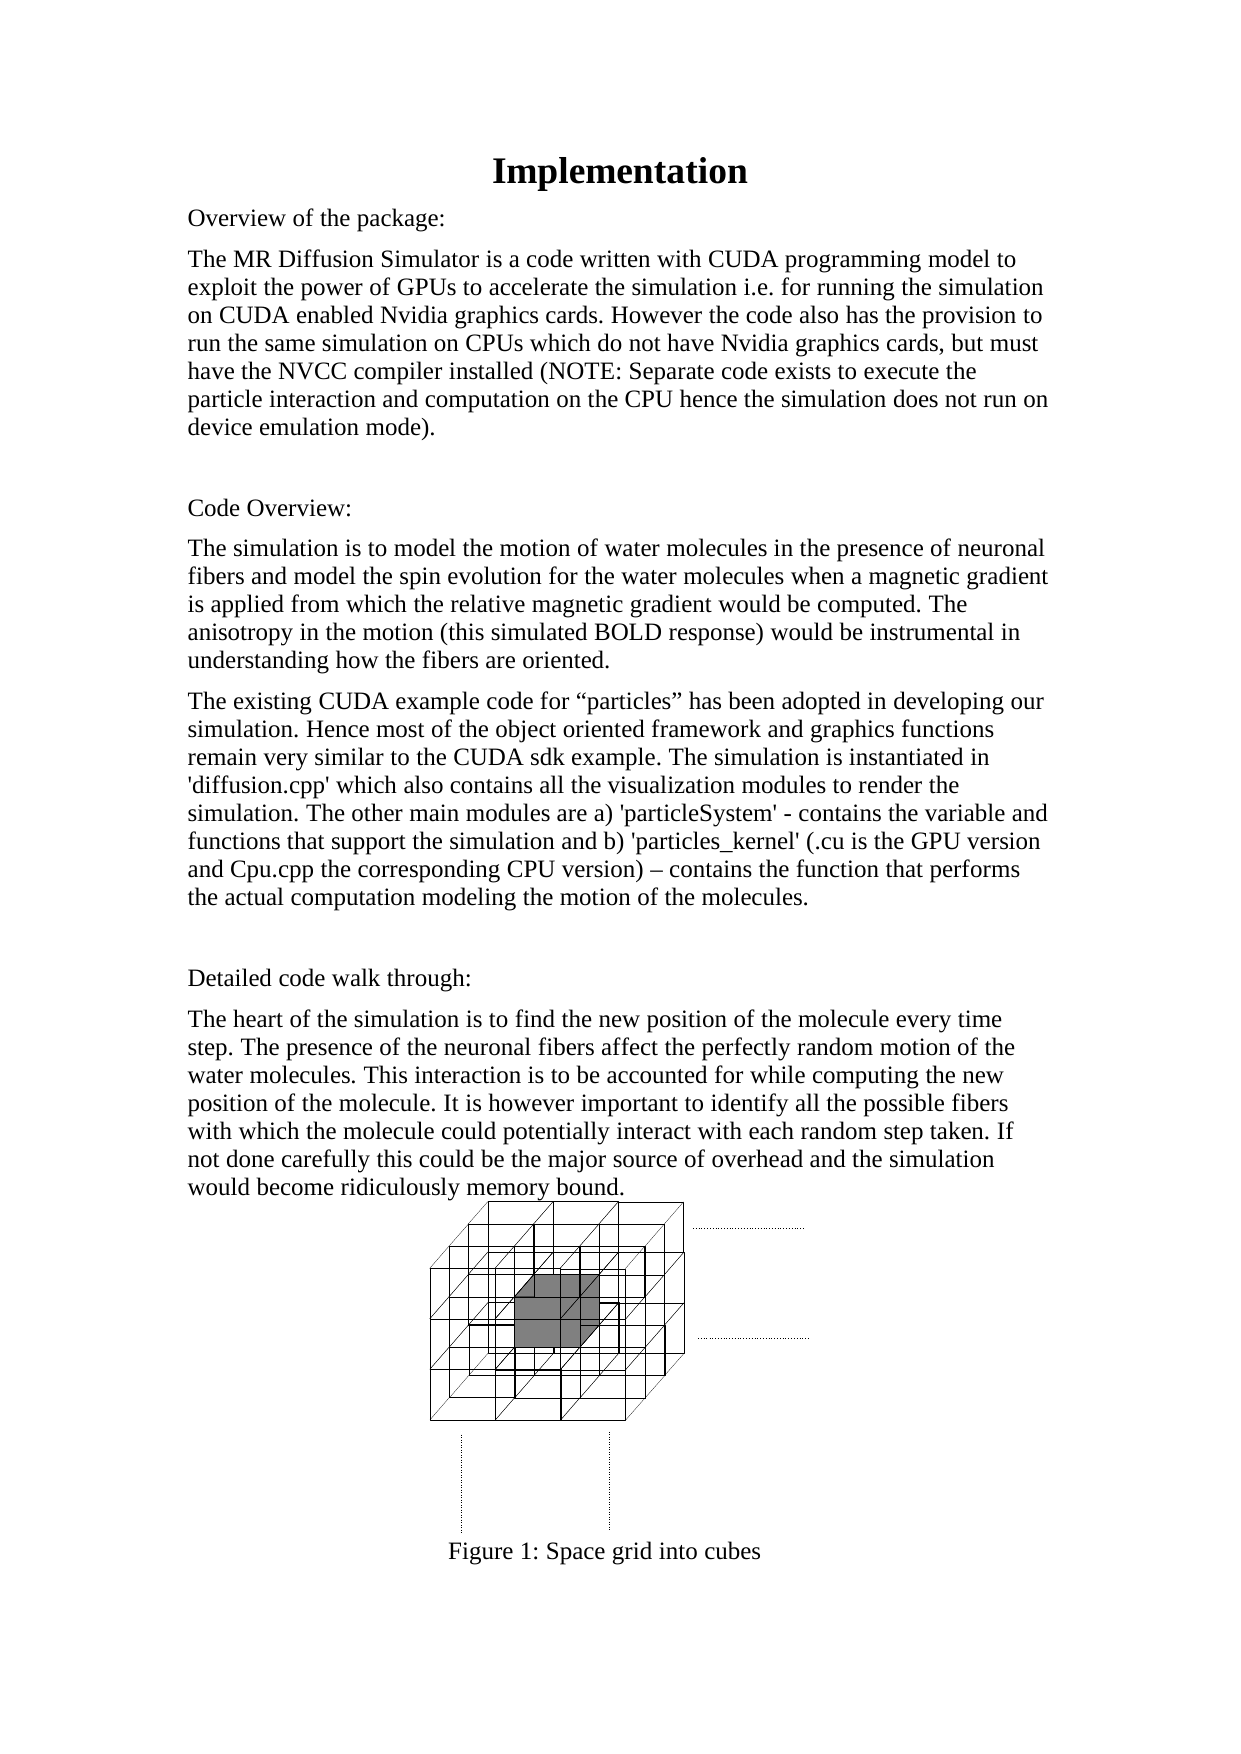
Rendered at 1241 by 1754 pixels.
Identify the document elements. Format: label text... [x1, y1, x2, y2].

text The heart of the simulation is to find the new position of the molecule every time step. The presence of the neuronal fibers affect the perfectly random motion of the water molecules. This interaction is to be accounted for while computing the new position of the molecule. It is however important to identify all the possible fibers with which the molecule could potentially interact with each random step taken. If not done carefully this could be the major source of overhead and the simulation would become ridiculously memory bound. [187, 1004, 1053, 1201]
text Figure 1: Space grid into cubes [187, 1537, 1053, 1565]
text Detailed code walk through: [187, 964, 1053, 992]
text The simulation is to model the motion of water molecules in the presence of neuronal fibers and model the spin evolution for the water molecules when a magnetic gradient is applied from which the relative magnetic gradient would be computed. The anisotropy in the motion (this simulated BOLD response) would be instrumental in understanding how the fibers are oriented. [187, 534, 1053, 674]
text The existing CUDA example code for “particles” has been adopted in developing our simulation. Hence most of the object oriented framework and graphics functions remain very similar to the CUDA sdk example. The simulation is instantiated in 'diffusion.cpp' which also contains all the visualization modules to render the simulation. The other main modules are a) 'particleSystem' - contains the variable and functions that support the simulation and b) 'particles_kernel' (.cu is the GPU version and Cpu.cpp the corresponding CPU version) – contains the function that performs the actual computation modeling the motion of the molecules. [187, 687, 1053, 911]
title Implementation [187, 150, 1053, 191]
text Code Overview: [187, 494, 1053, 522]
text The MR Diffusion Simulator is a code written with CUDA programming model to exploit the power of GPUs to accelerate the simulation i.e. for running the simulation on CUDA enabled Nvidia graphics cards. However the code also has the provision to run the same simulation on CPUs which do not have Nvidia graphics cards, but must have the NVCC compiler installed (NOTE: Separate code exists to execute the particle interaction and computation on the CPU hence the simulation does not run on device emulation mode). [187, 244, 1053, 441]
text Overview of the package: [187, 204, 1053, 232]
